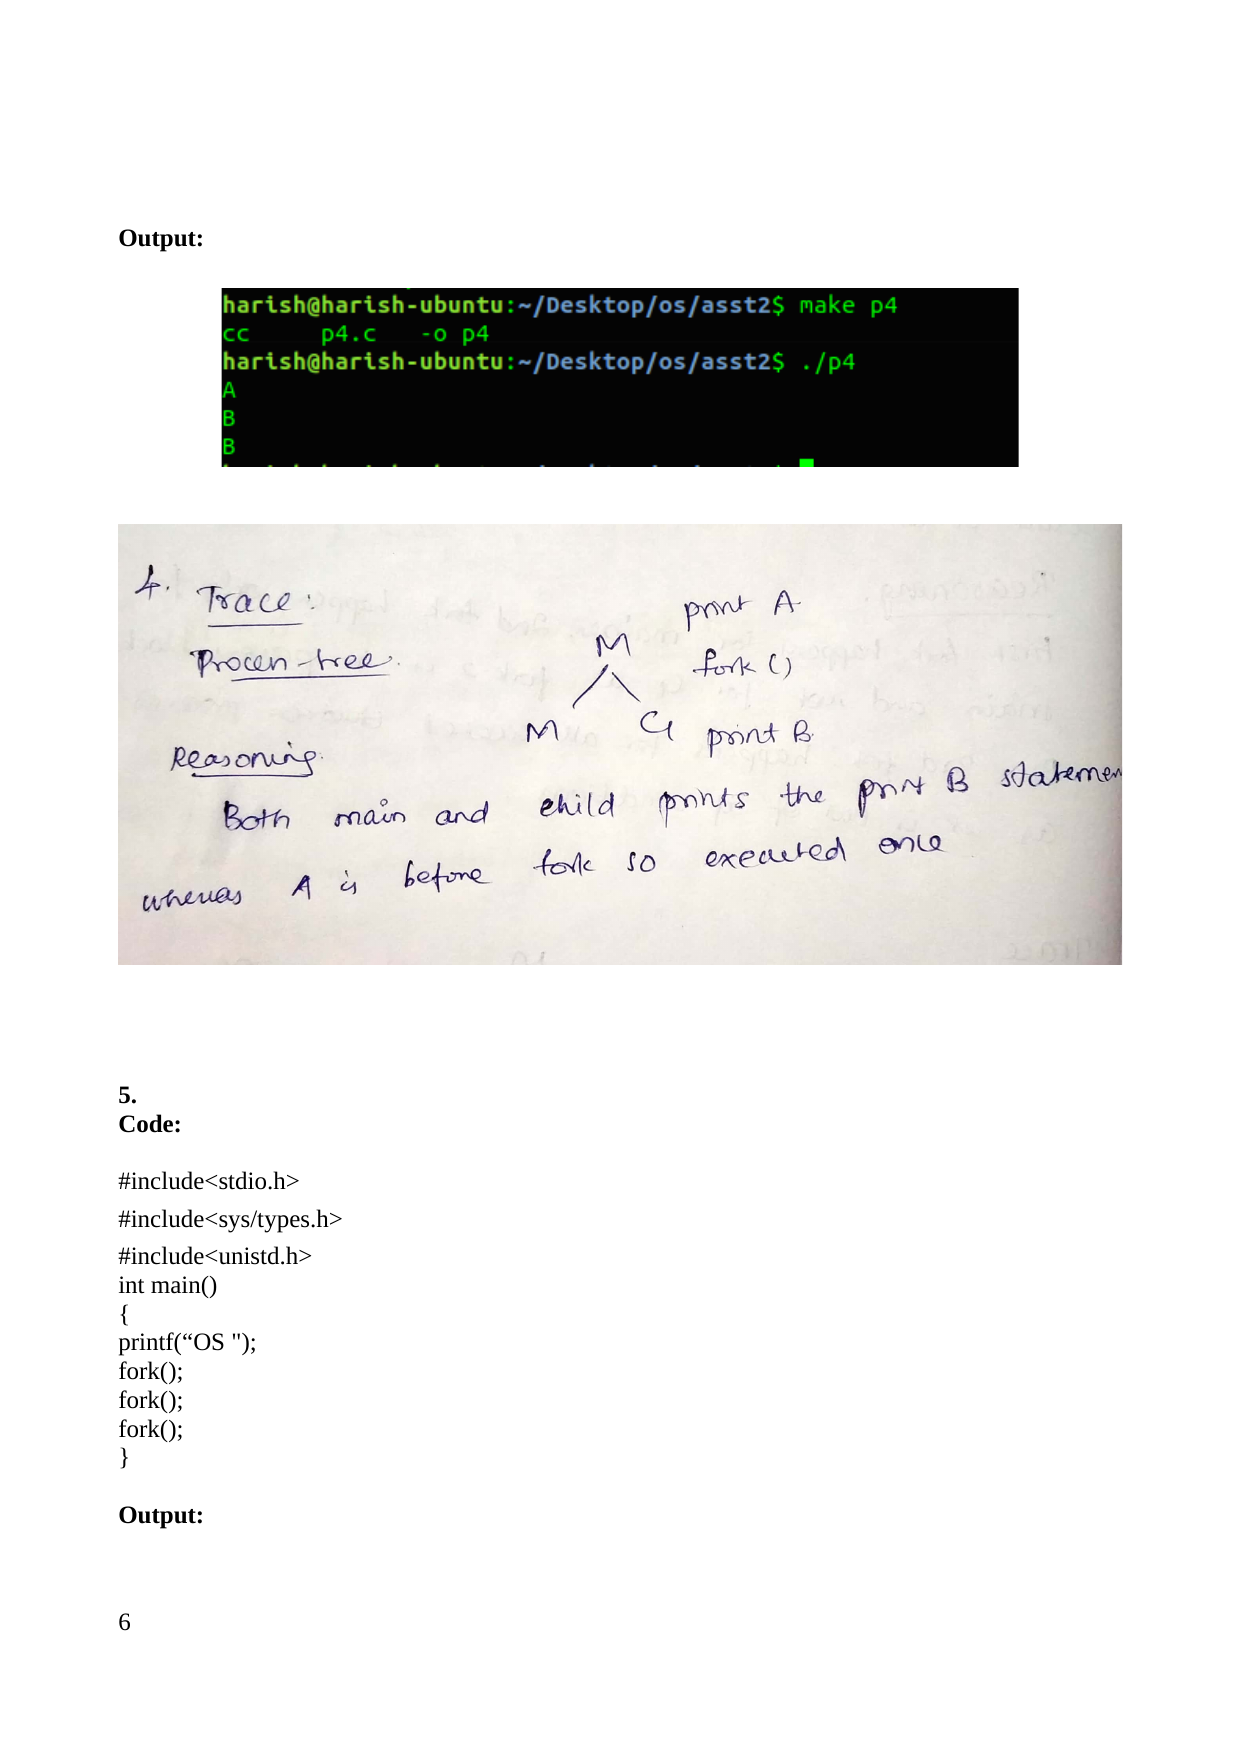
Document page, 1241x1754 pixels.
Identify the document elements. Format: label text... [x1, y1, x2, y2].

text fork(); [118, 1356, 1122, 1385]
text int main() [118, 1270, 1122, 1299]
text printf(“OS "); [118, 1327, 1122, 1356]
text #include<stdio.h> [118, 1166, 1122, 1195]
text 5. [118, 1080, 1122, 1109]
text fork(); [118, 1385, 1122, 1414]
text { [118, 1299, 1122, 1327]
text Code: [118, 1109, 1122, 1137]
picture [118, 524, 1123, 965]
text #include<unistd.h> [118, 1232, 1122, 1270]
text fork(); [118, 1414, 1122, 1442]
text Output: [118, 1500, 1122, 1529]
text } [118, 1442, 1122, 1471]
picture [221, 288, 1019, 467]
text Output: [118, 214, 1122, 251]
text #include<sys/types.h> [118, 1195, 1122, 1232]
